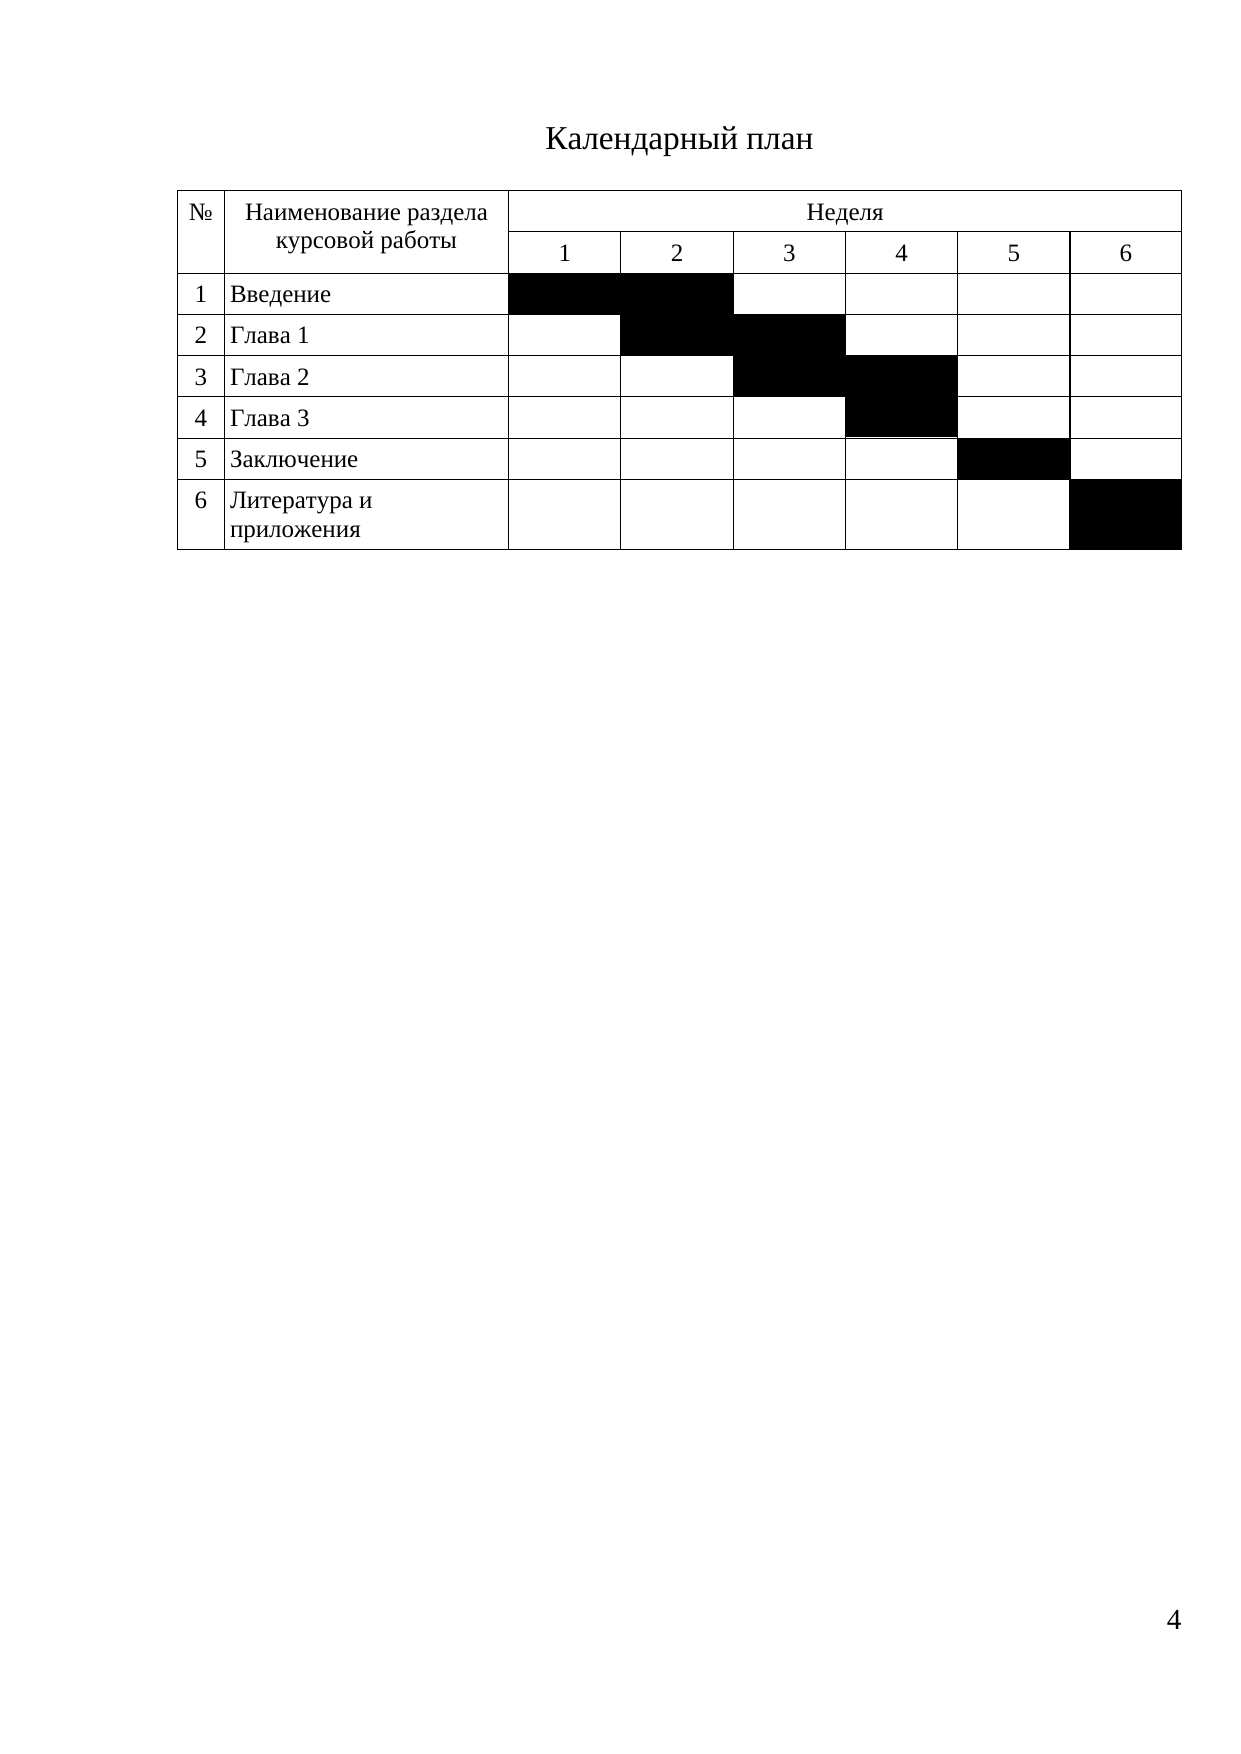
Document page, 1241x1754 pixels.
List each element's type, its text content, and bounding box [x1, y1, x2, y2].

table_cell [509, 274, 620, 314]
table_cell [958, 439, 1069, 479]
table_cell [621, 356, 733, 396]
table_cell Заключение [225, 439, 508, 479]
table_cell [621, 274, 733, 314]
table_cell [509, 480, 620, 549]
table_cell [958, 274, 1069, 314]
table_cell [509, 439, 620, 479]
table_cell 1 [509, 232, 620, 272]
table_cell 6 [1071, 232, 1181, 272]
table_cell [1071, 397, 1181, 437]
table_cell 4 [846, 232, 957, 272]
table_cell [1071, 274, 1181, 314]
table_cell 5 [178, 439, 224, 479]
table_cell [734, 274, 845, 314]
table_header Неделя [509, 191, 1181, 231]
table_cell [1071, 480, 1181, 549]
table_cell [846, 480, 957, 549]
table_cell Литература и приложения [225, 480, 508, 549]
table_cell [621, 315, 733, 355]
table_cell [734, 480, 845, 549]
table_cell [509, 315, 620, 355]
table_cell Глава 1 [225, 315, 508, 355]
table_cell [846, 397, 957, 437]
table_cell [1071, 439, 1181, 479]
table_cell [734, 439, 845, 479]
table_header Наименование раздела курсовой работы [225, 191, 508, 272]
table_cell 1 [178, 274, 224, 314]
table_cell [846, 439, 957, 479]
table_cell Введение [225, 274, 508, 314]
table_cell [958, 356, 1069, 396]
table_cell [734, 397, 845, 437]
table_cell 4 [178, 397, 224, 437]
table_cell 6 [178, 480, 224, 549]
table_cell 5 [958, 232, 1069, 272]
table_cell [509, 356, 620, 396]
table_cell [958, 315, 1069, 355]
table_cell [958, 397, 1069, 437]
table_cell [846, 315, 957, 355]
table_cell [734, 315, 845, 355]
table_cell Глава 3 [225, 397, 508, 437]
table_cell [621, 480, 733, 549]
table_cell [734, 356, 845, 396]
table_cell [846, 274, 957, 314]
table_cell [846, 356, 957, 396]
table_cell [621, 439, 733, 479]
table_cell [509, 397, 620, 437]
table_cell 3 [734, 232, 845, 272]
table_cell 2 [621, 232, 733, 272]
table_cell [958, 480, 1069, 549]
table_cell [621, 397, 733, 437]
table_cell [1071, 356, 1181, 396]
table_cell 3 [178, 356, 224, 396]
table_cell Глава 2 [225, 356, 508, 396]
table_header № [178, 191, 224, 272]
table_cell [1071, 315, 1181, 355]
text Календарный план [177, 118, 1181, 156]
table_cell 2 [178, 315, 224, 355]
